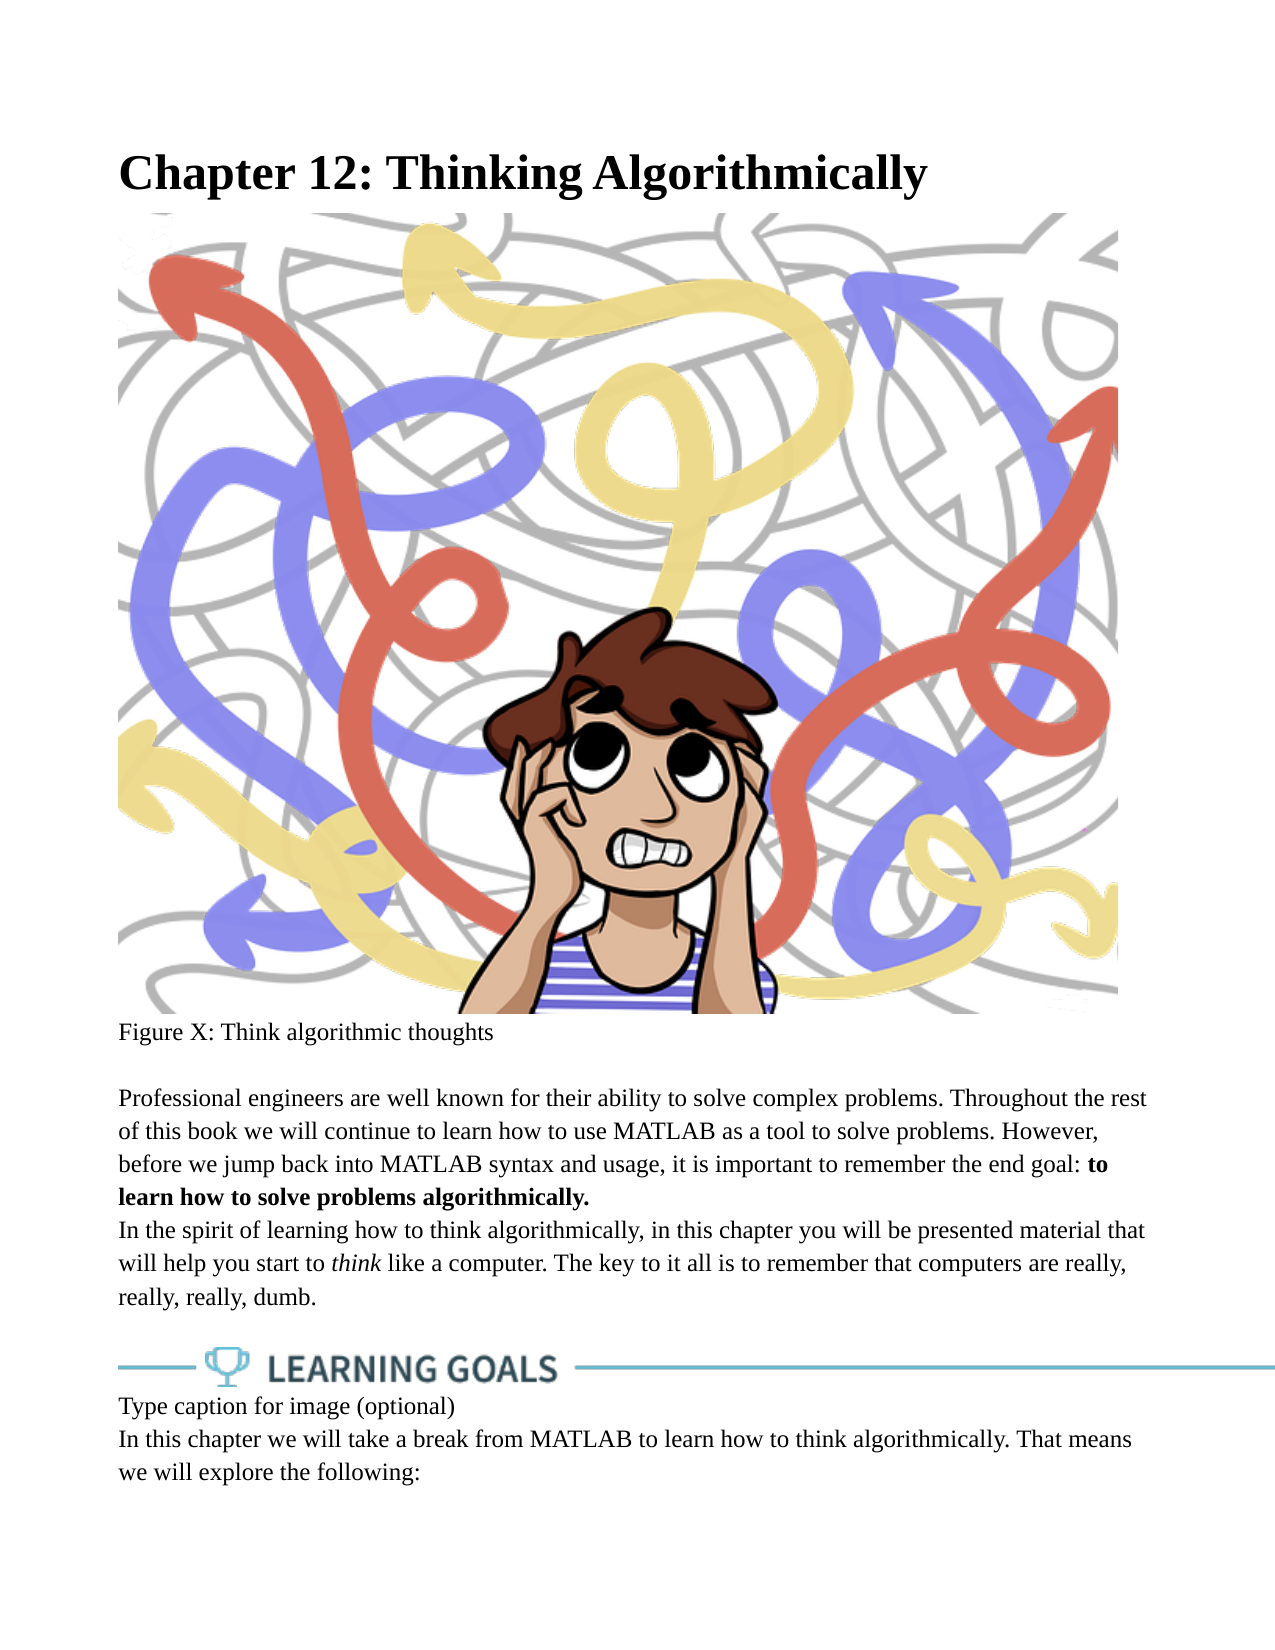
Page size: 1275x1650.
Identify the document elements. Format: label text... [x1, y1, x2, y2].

text Type caption for image (optional) [118, 1391, 1157, 1420]
text Professional engineers are well known for their ability to solve complex problems. Throughout the rest of this book we will continue to learn how to use MATLAB as a tool to solve problems. However, before we jump back into MATLAB syntax and usage, it is important to remember the end goal: to learn how to solve problems algorithmically. [118, 1083, 1157, 1211]
picture [118, 213, 1119, 1014]
text Figure X: Think algorithmic thoughts [118, 1017, 1157, 1046]
subtitle Chapter 12: Thinking Algorithmically [118, 143, 1157, 201]
text In the spirit of learning how to think algorithmically, in this chapter you will be presented material that will help you start to think like a computer. The key to it all is to remember that computers are really, really, really, dumb. [118, 1216, 1157, 1310]
text In this chapter we will take a break from MATLAB to learn how to think algorithmically. That means we will explore the following: [118, 1424, 1157, 1486]
picture [118, 1347, 1275, 1387]
